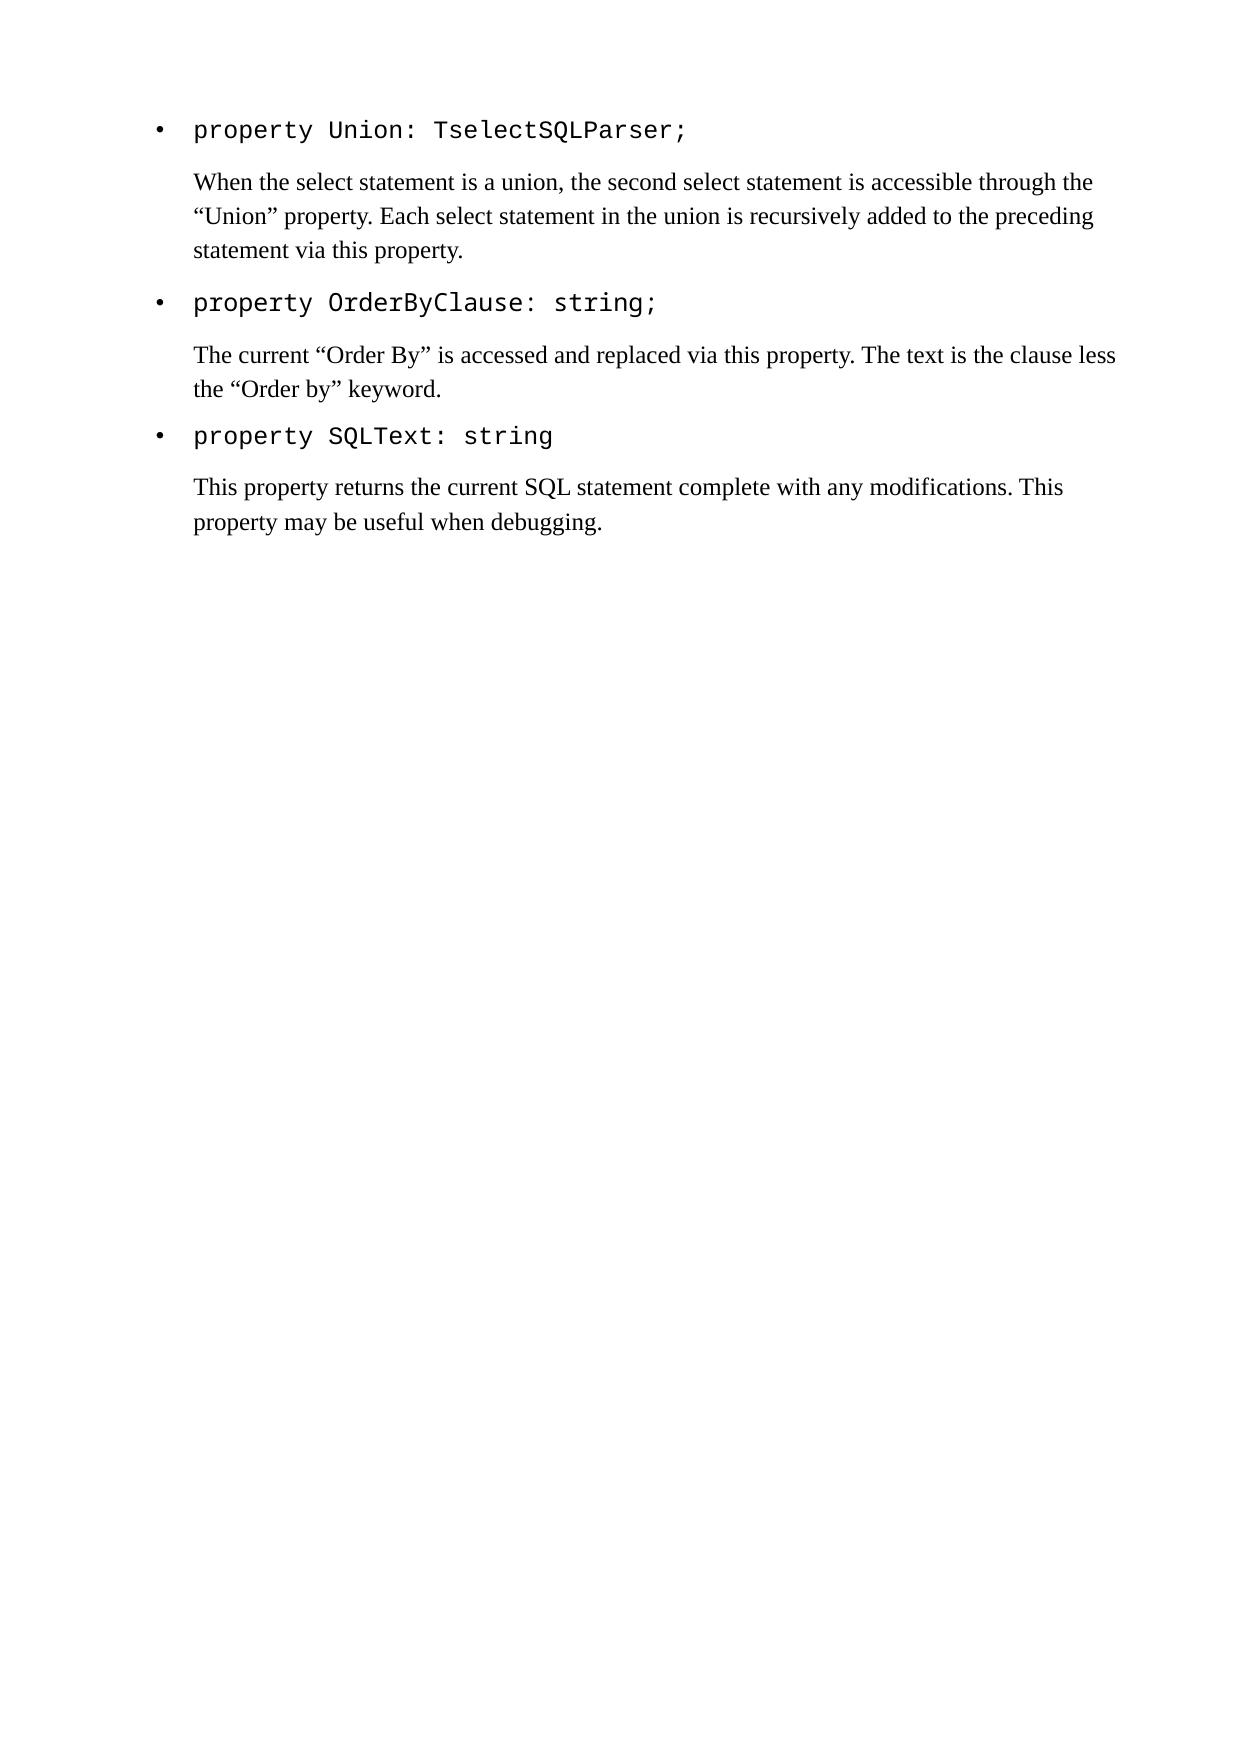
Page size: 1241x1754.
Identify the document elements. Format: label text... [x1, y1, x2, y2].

text This property returns the current SQL statement complete with any modifications. This property may be useful when debugging. [193, 472, 1122, 535]
text The current “Order By” is accessed and replaced via this property. The text is the clause less the “Order by” keyword. [193, 340, 1122, 403]
list property SQLText: string [156, 424, 1122, 452]
list property OrderByClause: string; [156, 285, 1122, 319]
list property Union: TselectSQLParser; [156, 118, 1122, 146]
text When the select statement is a union, the second select statement is accessible through the “Union” property. Each select statement in the union is recursively added to the preceding statement via this property. [193, 167, 1122, 264]
